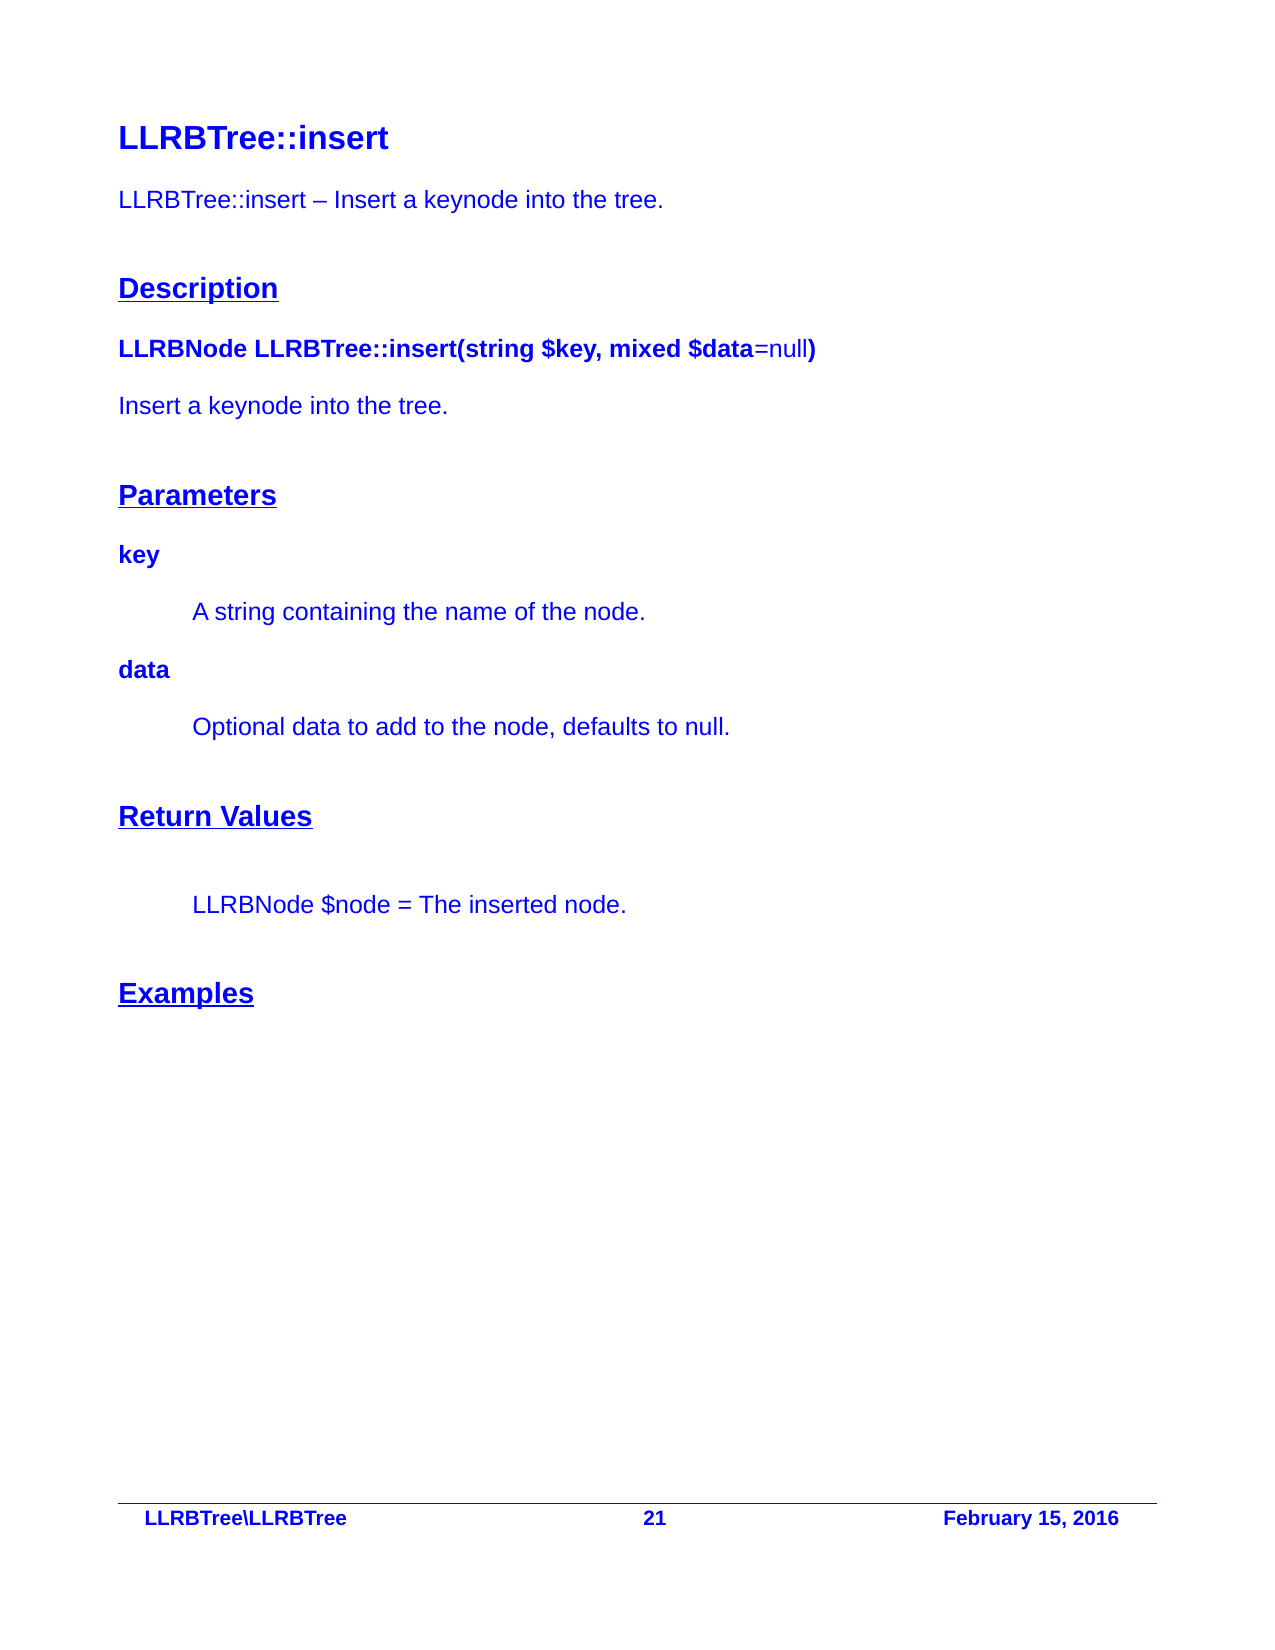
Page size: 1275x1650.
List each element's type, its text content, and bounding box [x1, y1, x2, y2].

text LLRBNode $node = The inserted node. [192, 890, 1157, 918]
text Optional data to add to the node, defaults to null. [192, 712, 1157, 741]
title Parameters [118, 478, 1157, 511]
title data [118, 655, 1157, 684]
title Return Values [118, 799, 1157, 832]
title LLRBTree::insert [118, 118, 1157, 157]
title Examples [118, 976, 1157, 1009]
title key [118, 540, 1157, 569]
subtitle Insert a keynode into the tree. [118, 391, 1157, 420]
list LLRBNode LLRBTree::insert(string $key, mixed $data=null) [118, 334, 1157, 363]
text Description [118, 272, 1157, 305]
text A string containing the name of the node. [192, 597, 1157, 626]
subtitle LLRBTree::insert – Insert a keynode into the tree. [118, 185, 1157, 214]
